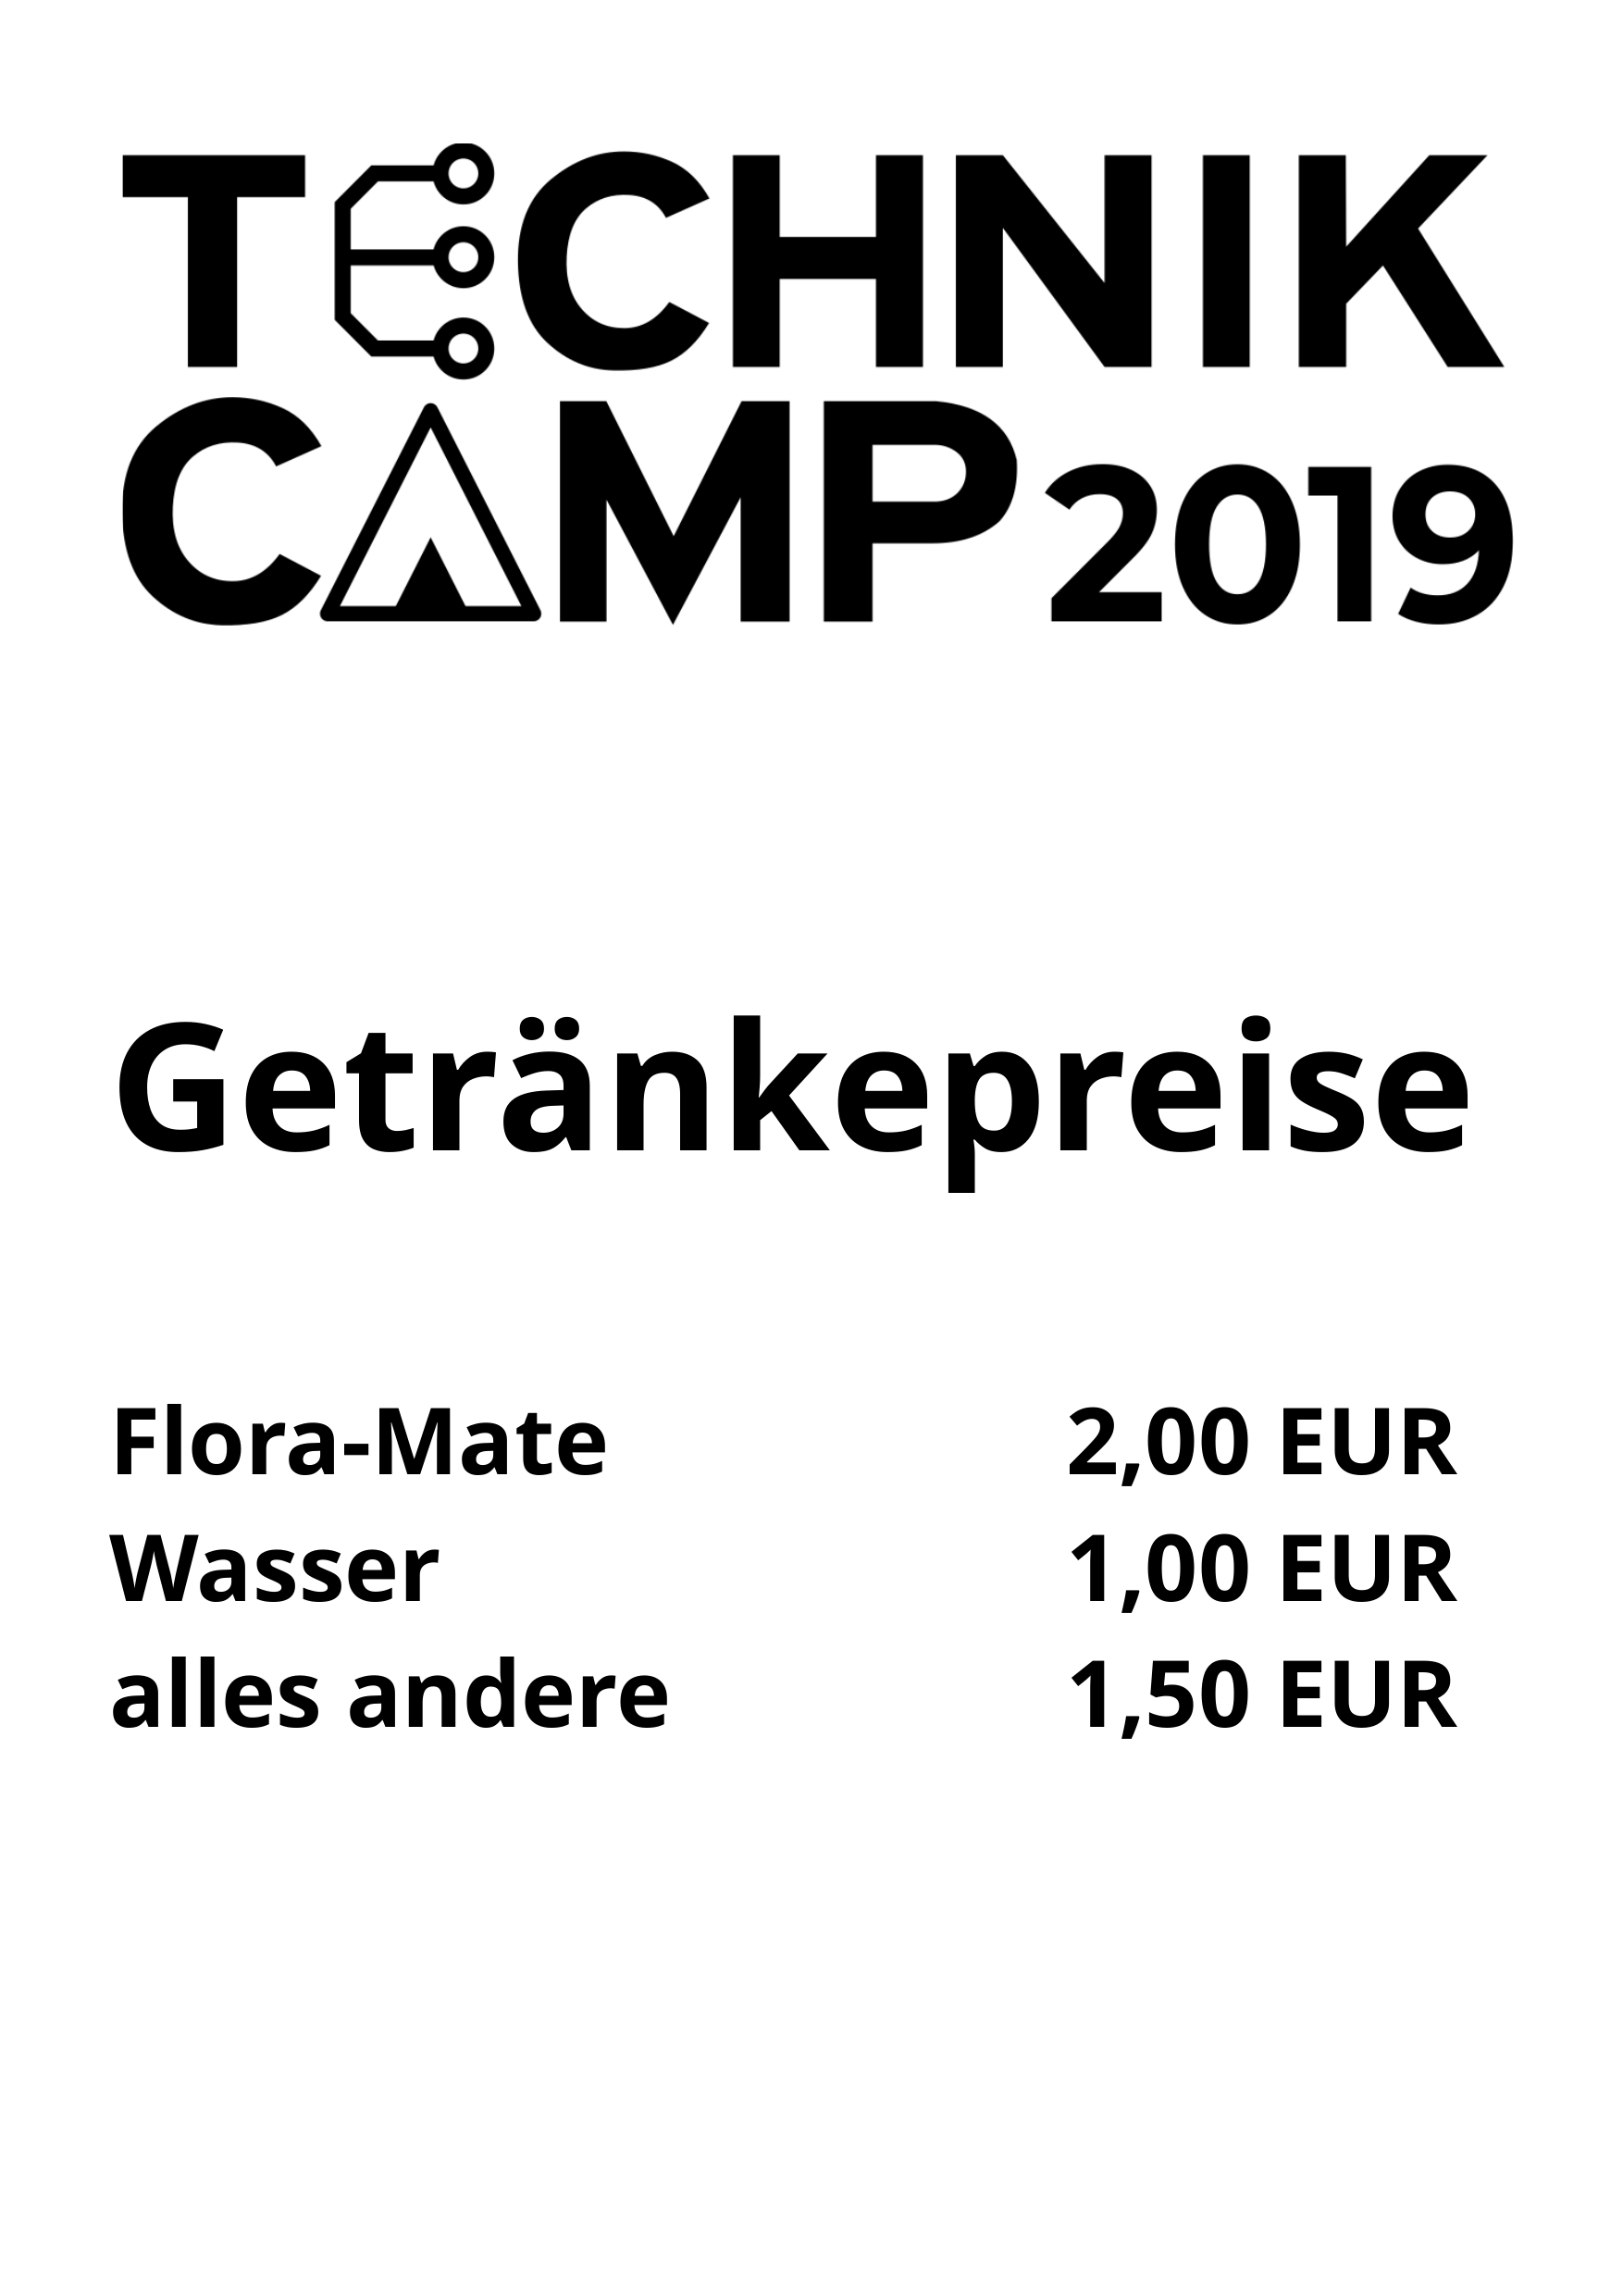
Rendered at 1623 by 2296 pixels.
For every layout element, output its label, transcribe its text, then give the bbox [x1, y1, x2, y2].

text Flora-Mate 2,00 EUR [109, 1376, 1514, 1502]
text alles andere 1,50 EUR [109, 1628, 1514, 1755]
picture [122, 143, 1514, 626]
text Getränkepreise [109, 961, 1514, 1202]
text Wasser 1,00 EUR [109, 1502, 1514, 1628]
